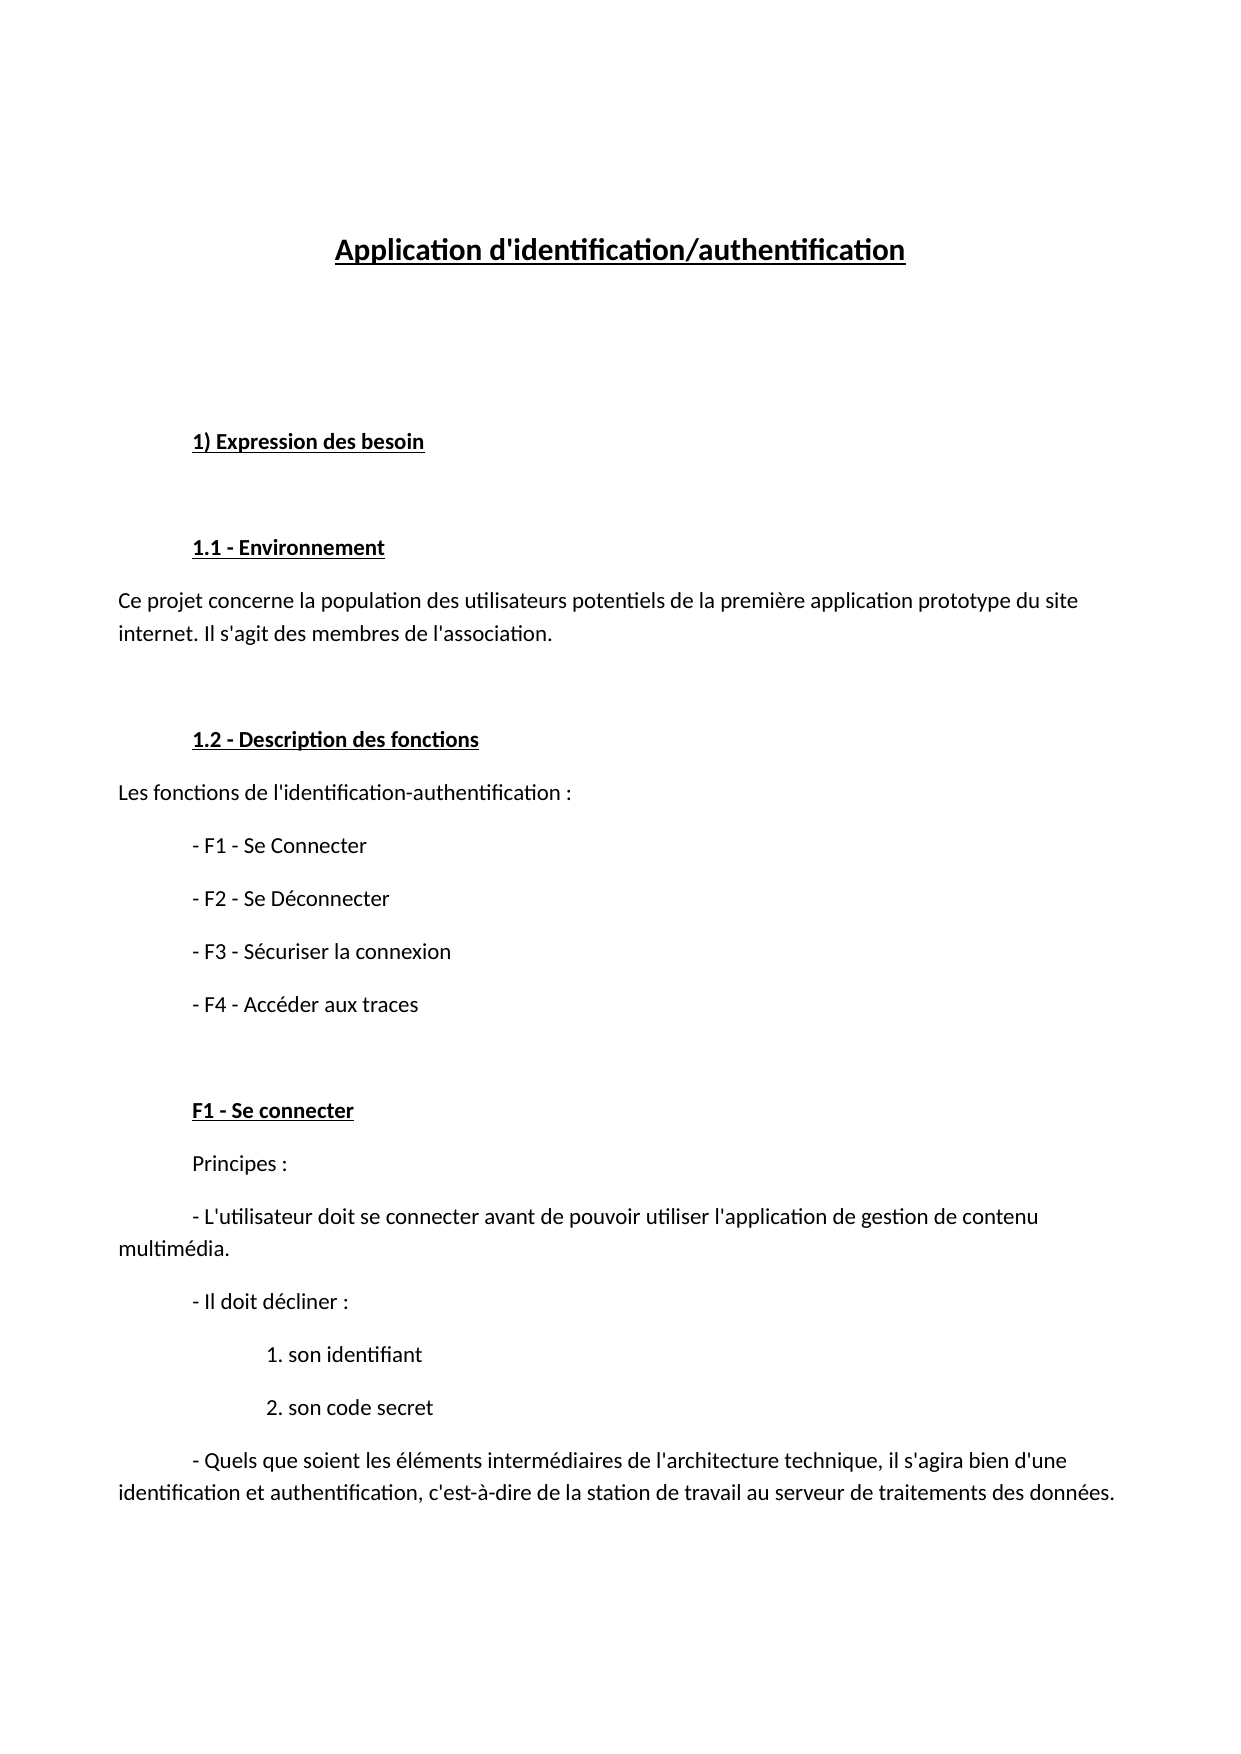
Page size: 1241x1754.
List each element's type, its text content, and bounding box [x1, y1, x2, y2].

text - Quels que soient les éléments intermédiaires de l'architecture technique, il s'agira bien d'une identification et authentification, c'est-à-dire de la station de travail au serveur de traitements des données. [118, 1446, 1122, 1506]
text Application d'identification/authentification [118, 230, 1122, 268]
text 1. son identifiant [118, 1340, 1122, 1368]
text F1 - Se connecter [118, 1096, 1122, 1124]
text - Il doit décliner : [118, 1287, 1122, 1315]
text - L'utilisateur doit se connecter avant de pouvoir utiliser l'application de gestion de contenu multimédia. [118, 1202, 1122, 1262]
text 1.2 - Description des fonctions [118, 725, 1122, 753]
text - F3 - Sécuriser la connexion [118, 937, 1122, 965]
text - F2 - Se Déconnecter [118, 884, 1122, 912]
text 1.1 - Environnement [118, 533, 1122, 561]
text - F4 - Accéder aux traces [118, 990, 1122, 1018]
text - F1 - Se Connecter [118, 831, 1122, 859]
text Ce projet concerne la population des utilisateurs potentiels de la première application prototype du site internet. Il s'agit des membres de l'association. [118, 586, 1122, 647]
text 2. son code secret [118, 1393, 1122, 1421]
text Les fonctions de l'identification-authentification : [118, 778, 1122, 806]
text 1) Expression des besoin [118, 427, 1122, 455]
text Principes : [118, 1149, 1122, 1177]
